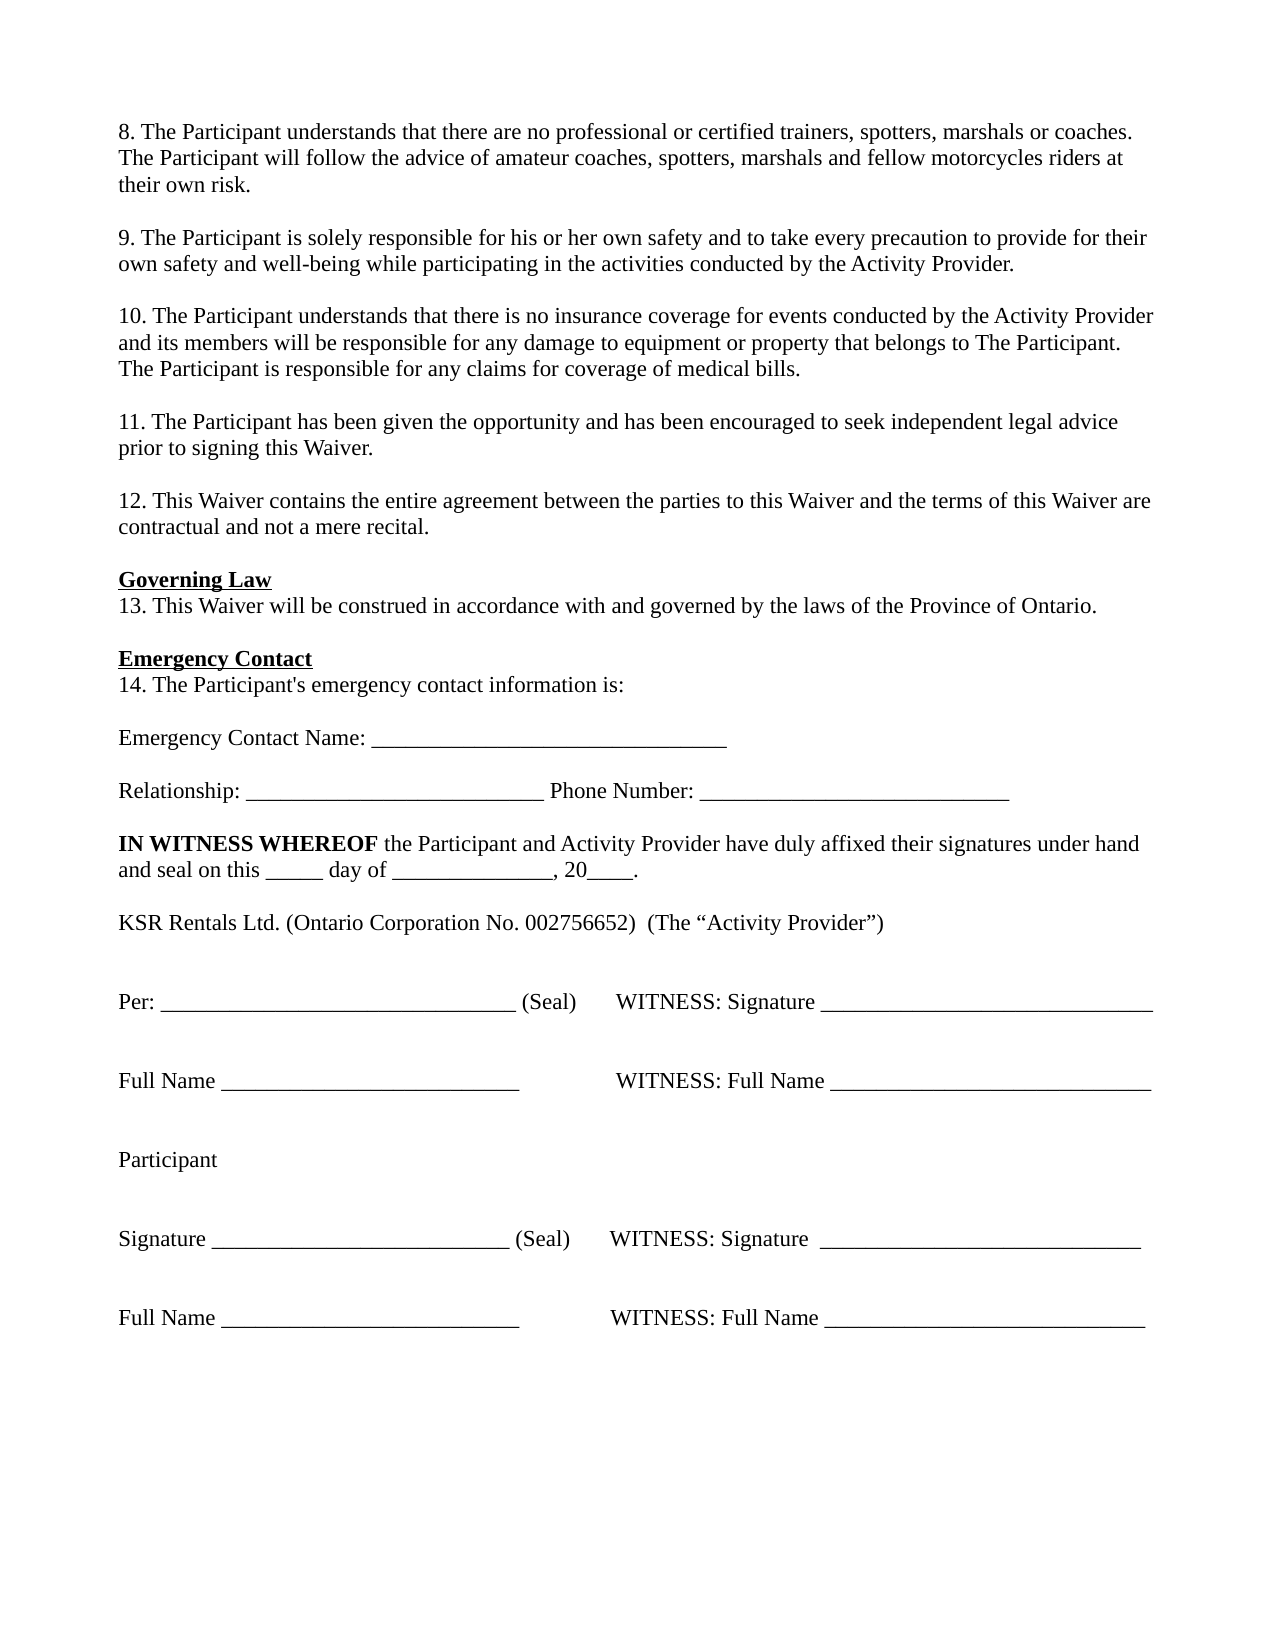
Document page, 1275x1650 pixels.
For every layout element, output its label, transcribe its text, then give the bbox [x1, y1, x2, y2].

text KSR Rentals Ltd. (Ontario Corporation No. 002756652) (The “Activity Provider”) [118, 909, 1157, 935]
text IN WITNESS WHEREOF the Participant and Activity Provider have duly affixed their signatures under hand and seal on this _____ day of ______________, 20____. [118, 830, 1157, 882]
text 12. This Waiver contains the entire agreement between the parties to this Waiver and the terms of this Waiver are contractual and not a mere recital. [118, 487, 1157, 540]
text Participant [118, 1146, 1157, 1172]
text 8. The Participant understands that there are no professional or certified trainers, spotters, marshals or coaches. The Participant will follow the advice of amateur coaches, spotters, marshals and fellow motorcycles riders at their own risk. [118, 118, 1157, 197]
text 9. The Participant is solely responsible for his or her own safety and to take every precaution to provide for their own safety and well-being while participating in the activities conducted by the Activity Provider. [118, 223, 1157, 276]
text 13. This Waiver will be construed in accordance with and governed by the laws of the Province of Ontario. [118, 592, 1157, 619]
text 14. The Participant's emergency contact information is: [118, 672, 1157, 698]
text Governing Law [118, 566, 1157, 592]
text Emergency Contact Name: _______________________________ [118, 724, 1157, 751]
text Full Name __________________________ WITNESS: Full Name ____________________________ [118, 1067, 1157, 1093]
text Emergency Contact [118, 645, 1157, 672]
text Per: _______________________________ (Seal) WITNESS: Signature _____________________________ [118, 988, 1157, 1014]
text Signature __________________________ (Seal) WITNESS: Signature ____________________________ [118, 1225, 1157, 1251]
text Relationship: __________________________ Phone Number: ___________________________ [118, 777, 1157, 803]
text 11. The Participant has been given the opportunity and has been encouraged to seek independent legal advice prior to signing this Waiver. [118, 408, 1157, 461]
text Full Name __________________________ WITNESS: Full Name ____________________________ [118, 1304, 1157, 1330]
text 10. The Participant understands that there is no insurance coverage for events conducted by the Activity Provider and its members will be responsible for any damage to equipment or property that belongs to The Participant. The Participant is responsible for any claims for coverage of medical bills. [118, 303, 1157, 382]
